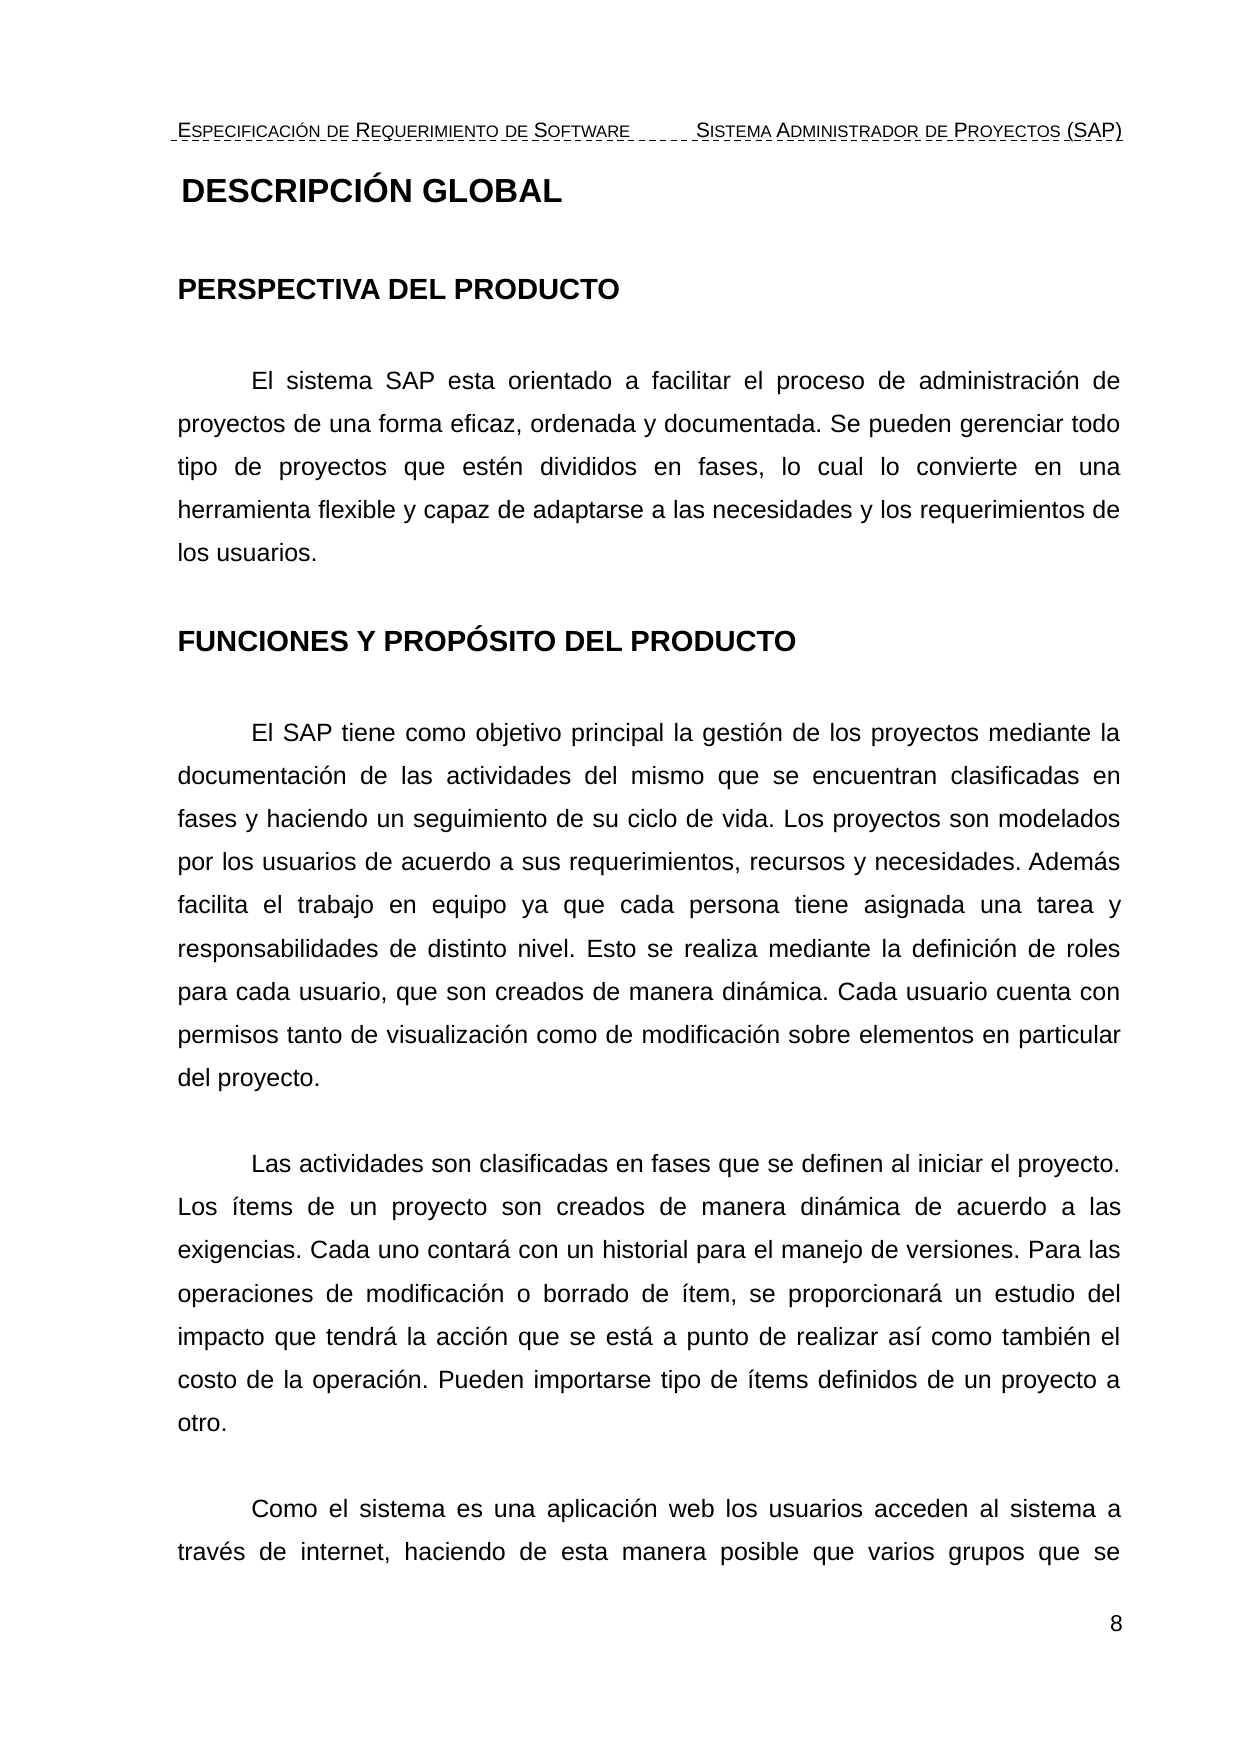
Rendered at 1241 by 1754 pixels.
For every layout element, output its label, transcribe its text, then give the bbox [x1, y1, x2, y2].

list DESCRIPCIÓN GLOBAL [181, 172, 1122, 210]
text El SAP tiene como objetivo principal la gestión de los proyectos mediante la documentación de las actividades del mismo que se encuentran clasificadas en fases y haciendo un seguimiento de su ciclo de vida. Los proyectos son modelados por los usuarios de acuerdo a sus requerimientos, recursos y necesidades. Además facilita el trabajo en equipo ya que cada persona tiene asignada una tarea y responsabilidades de distinto nivel. Esto se realiza mediante la definición de roles para cada usuario, que son creados de manera dinámica. Cada usuario cuenta con permisos tanto de visualización como de modificación sobre elementos en particular del proyecto. [177, 718, 1122, 1092]
text PERSPECTIVA DEL PRODUCTO [177, 272, 1122, 306]
text Como el sistema es una aplicación web los usuarios acceden al sistema a través de internet, haciendo de esta manera posible que varios grupos que se [177, 1494, 1122, 1566]
text FUNCIONES Y PROPÓSITO DEL PRODUCTO [177, 624, 1122, 658]
text El sistema SAP esta orientado a facilitar el proceso de administración de proyectos de una forma eficaz, ordenada y documentada. Se pueden gerenciar todo tipo de proyectos que estén divididos en fases, lo cual lo convierte en una herramienta flexible y capaz de adaptarse a las necesidades y los requerimientos de los usuarios. [177, 366, 1122, 567]
text Las actividades son clasificadas en fases que se definen al iniciar el proyecto. Los ítems de un proyecto son creados de manera dinámica de acuerdo a las exigencias. Cada uno contará con un historial para el manejo de versiones. Para las operaciones de modificación o borrado de ítem, se proporcionará un estudio del impacto que tendrá la acción que se está a punto de realizar así como también el costo de la operación. Pueden importarse tipo de ítems definidos de un proyecto a otro. [177, 1149, 1122, 1437]
